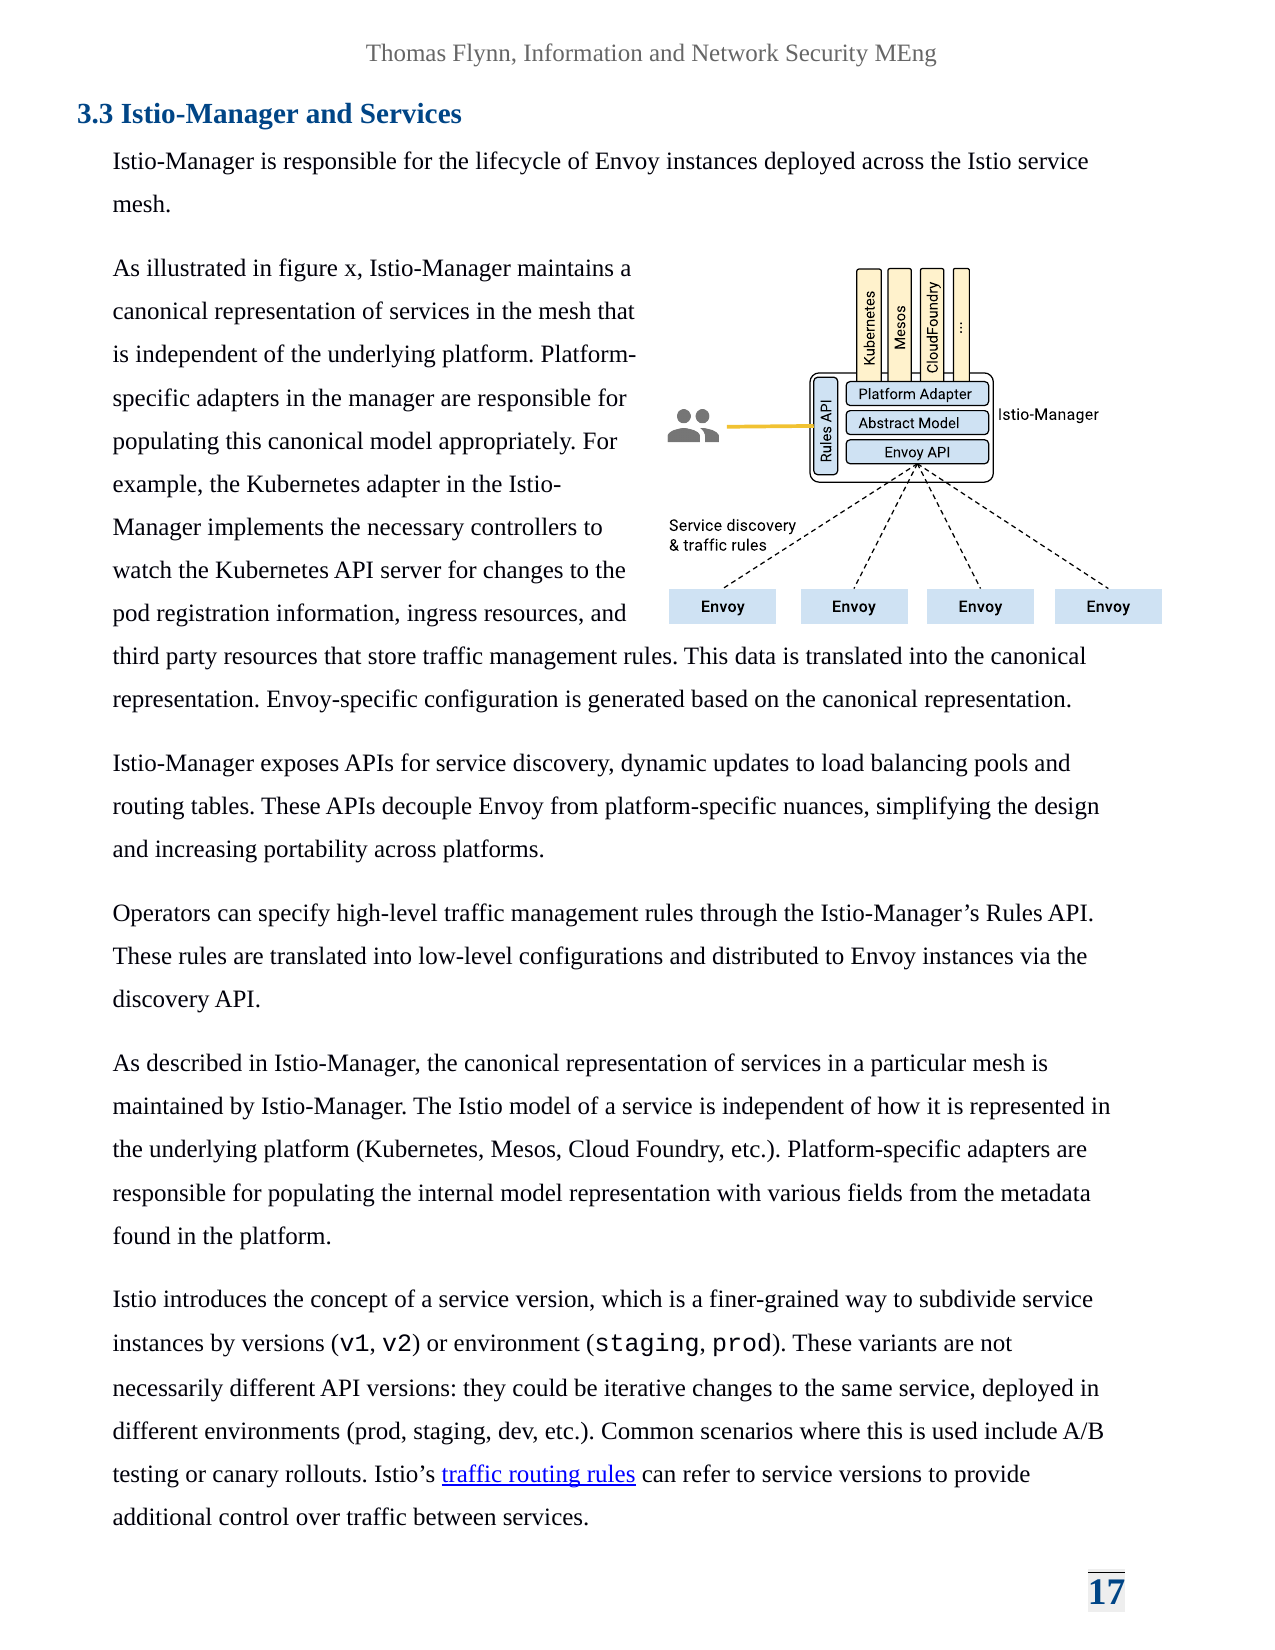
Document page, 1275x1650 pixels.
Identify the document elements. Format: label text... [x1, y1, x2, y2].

text Istio introduces the concept of a service version, which is a finer-grained way to subdivide service instances by versions (v1, v2) or environment (staging, prod). These variants are not necessarily different API versions: they could be iterative changes to the same service, deployed in different environments (prod, staging, dev, etc.). Common scenarios where this is used include A/B testing or canary rollouts. Istio’s traffic routing rules can refer to service versions to provide additional control over traffic between services. [112, 1284, 1125, 1531]
text As illustrated in figure x, Istio-Manager maintains a canonical representation of services in the mesh that is independent of the underlying platform. Platform-specific adapters in the manager are responsible for populating this canonical model appropriately. For example, the Kubernetes adapter in the Istio-Manager implements the necessary controllers to watch the Kubernetes API server for changes to the pod registration information, ingress resources, and third party resources that store traffic management rules. This data is translated into the canonical representation. Envoy-specific configuration is generated based on the canonical representation. [112, 253, 1125, 713]
text Istio-Manager is responsible for the lifecycle of Envoy instances deployed across the Istio service mesh. [112, 146, 1125, 218]
subtitle 3.3 Istio-Manager and Services [74, 96, 1125, 129]
text Istio-Manager exposes APIs for service discovery, dynamic updates to load balancing pools and routing tables. These APIs decouple Envoy from platform-specific nuances, simplifying the design and increasing portability across platforms. [112, 748, 1125, 863]
text Operators can specify high-level traffic management rules through the Istio-Manager’s Rules API. These rules are translated into low-level configurations and distributed to Envoy instances via the discovery API. [112, 898, 1125, 1013]
text As described in Istio-Manager, the canonical representation of services in a particular mesh is maintained by Istio-Manager. The Istio model of a service is independent of how it is represented in the underlying platform (Kubernetes, Mesos, Cloud Foundry, etc.). Platform-specific adapters are responsible for populating the internal model representation with various fields from the metadata found in the platform. [112, 1048, 1125, 1249]
